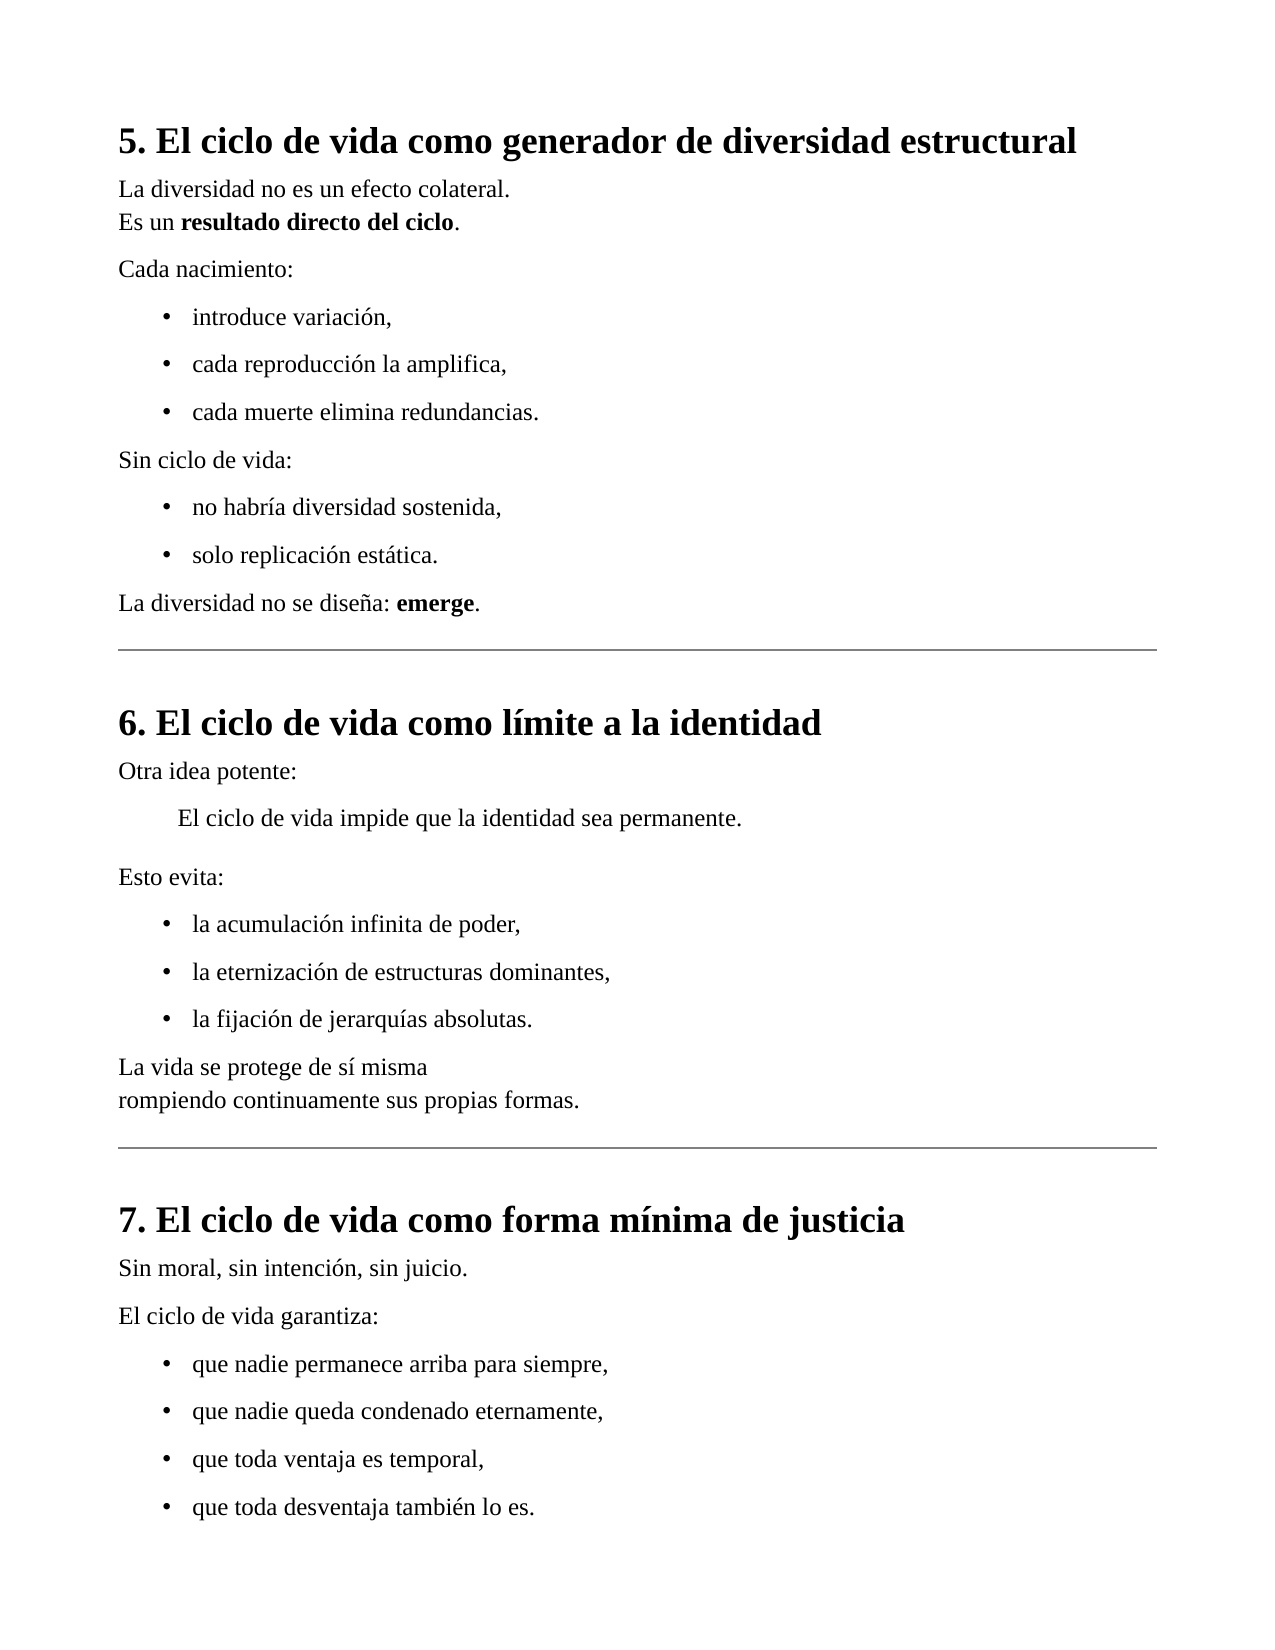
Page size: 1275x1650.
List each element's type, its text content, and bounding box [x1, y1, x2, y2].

text Esto evita: [118, 862, 1157, 891]
text La vida se protege de sí misma rompiendo continuamente sus propias formas. [118, 1052, 1157, 1114]
subtitle 7. El ciclo de vida como forma mínima de justicia [118, 1198, 1157, 1241]
subtitle 5. El ciclo de vida como generador de diversidad estructural [118, 118, 1157, 161]
text Otra idea potente: [118, 756, 1157, 785]
text La diversidad no se diseña: emerge. [118, 588, 1157, 616]
text El ciclo de vida impide que la identidad sea permanente. [177, 803, 1098, 832]
list que nadie permanece arriba para siempre, [162, 1349, 1157, 1377]
list que toda ventaja es temporal, [162, 1444, 1157, 1473]
text El ciclo de vida garantiza: [118, 1301, 1157, 1330]
text La diversidad no es un efecto colateral. Es un resultado directo del ciclo. [118, 174, 1157, 236]
list la fijación de jerarquías absolutas. [162, 1004, 1157, 1033]
text Sin moral, sin intención, sin juicio. [118, 1253, 1157, 1282]
list la acumulación infinita de poder, [162, 909, 1157, 938]
subtitle 6. El ciclo de vida como límite a la identidad [118, 700, 1157, 743]
text Cada nacimiento: [118, 254, 1157, 283]
list introduce variación, [162, 302, 1157, 331]
list que nadie queda condenado eternamente, [162, 1396, 1157, 1425]
text Sin ciclo de vida: [118, 445, 1157, 473]
list solo replicación estática. [162, 540, 1157, 569]
list cada muerte elimina redundancias. [162, 397, 1157, 426]
list la eternización de estructuras dominantes, [162, 957, 1157, 986]
list cada reproducción la amplifica, [162, 349, 1157, 378]
list no habría diversidad sostenida, [162, 492, 1157, 521]
list que toda desventaja también lo es. [162, 1492, 1157, 1520]
